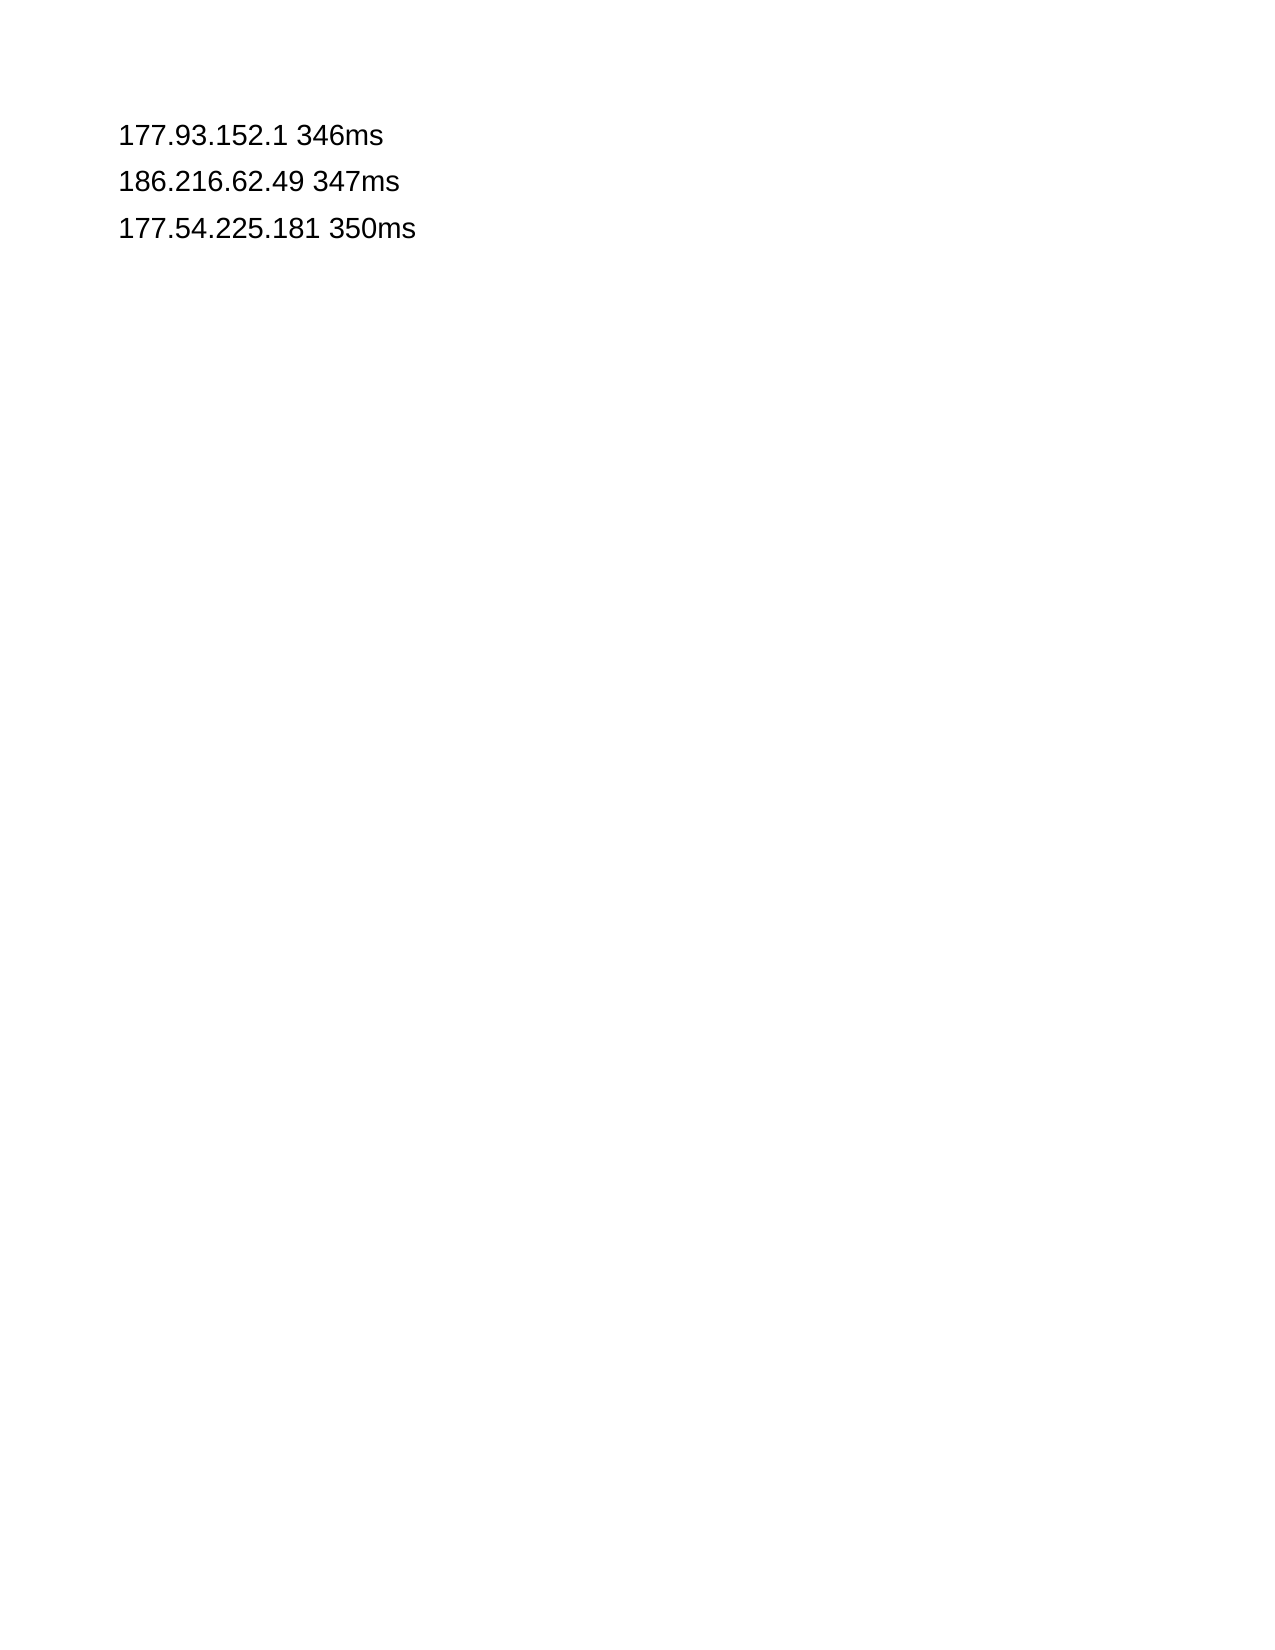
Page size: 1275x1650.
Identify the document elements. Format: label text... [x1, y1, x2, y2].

text 186.216.62.49 347ms [118, 164, 1157, 198]
text 177.54.225.181 350ms [118, 211, 1157, 244]
text 177.93.152.1 346ms [118, 118, 1157, 152]
